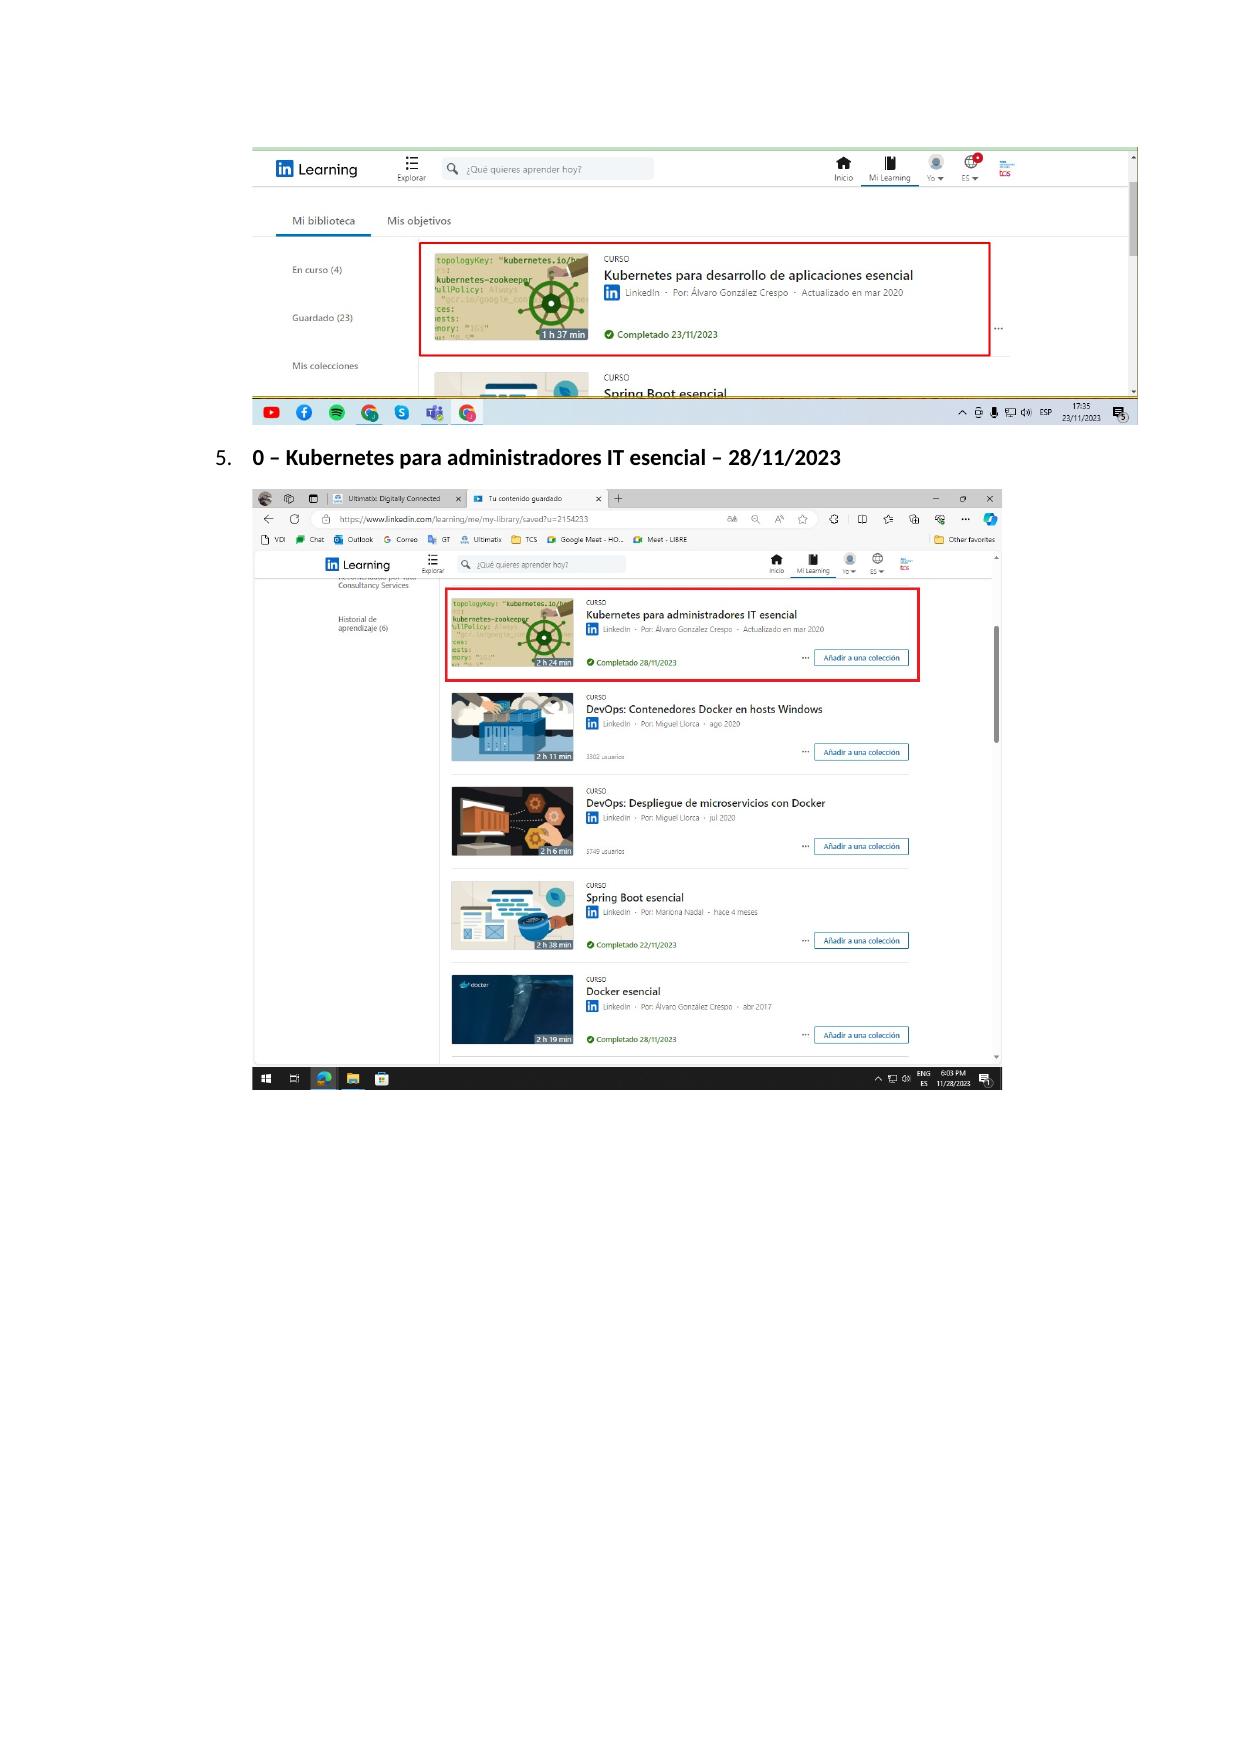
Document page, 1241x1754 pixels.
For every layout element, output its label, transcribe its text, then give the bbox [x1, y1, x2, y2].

picture [252, 147, 1138, 425]
list 0 – Kubernetes para administradores IT esencial – 28/11/2023 [215, 443, 1063, 471]
picture [252, 489, 1003, 1090]
